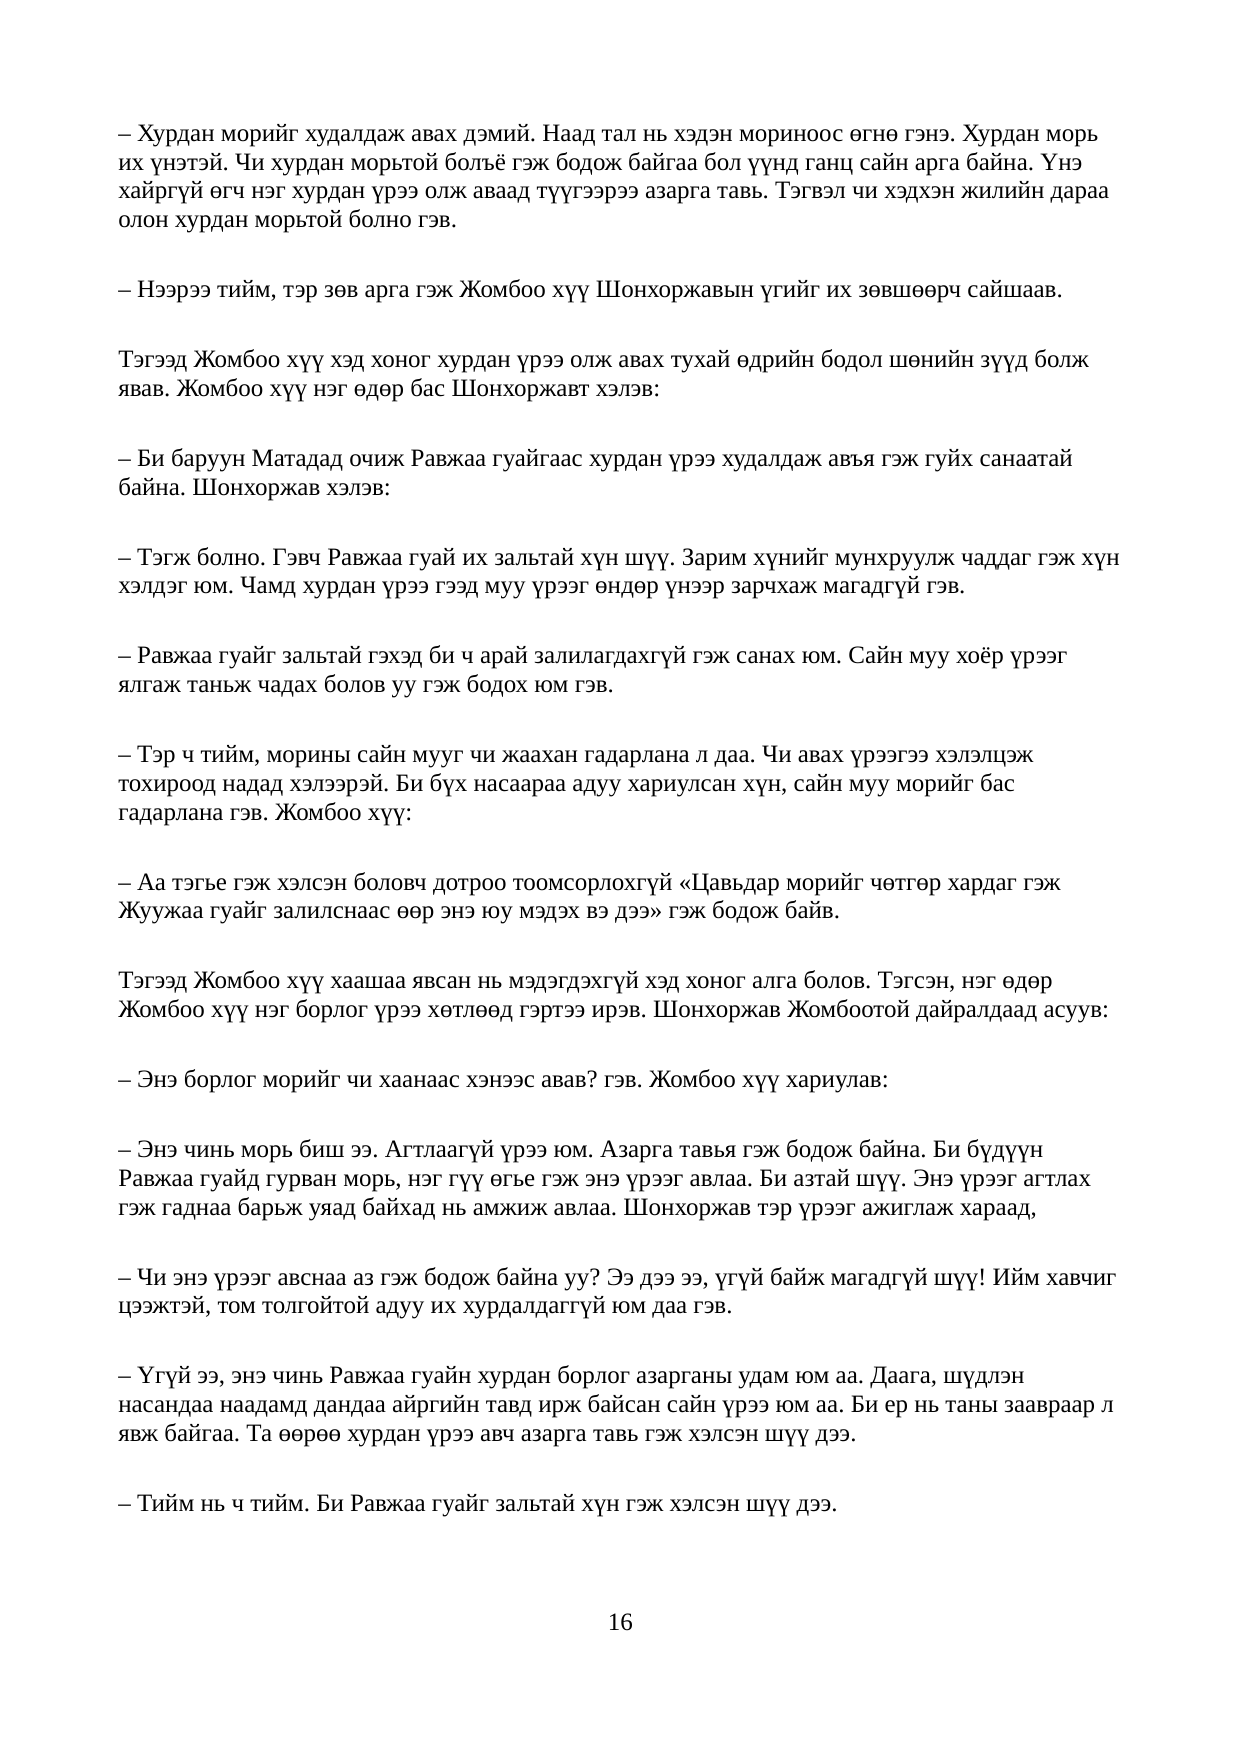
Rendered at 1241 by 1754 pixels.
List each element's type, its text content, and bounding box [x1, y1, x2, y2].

text – Энэ чинь морь биш ээ. Агтлаагүй үрээ юм. Азарга тавья гэж бодож байна. Би бүдүүн Равжаа гуайд гурван морь, нэг гүү өгье гэж энэ үрээг авлаа. Би азтай шүү. Энэ үрээг агтлах гэж гаднаа барьж уяад байхад нь амжиж авлаа. Шонхоржав тэр үрээг ажиглаж хараад, [118, 1134, 1122, 1249]
text – Энэ борлог морийг чи хаанаас хэнээс авав? гэв. Жомбоо хүү хариулав: [118, 1064, 1122, 1122]
text – Нээрээ тийм, тэр зөв арга гэж Жомбоо хүү Шонхоржавын үгийг их зөвшөөрч сайшаав. [118, 274, 1122, 332]
text – Аа тэгье гэж хэлсэн боловч дотроо тоомсорлохгүй «Цавьдар морийг чөтгөр хардаг гэж Жуужаа гуайг залилснаас өөр энэ юу мэдэх вэ дээ» гэж бодож байв. [118, 867, 1122, 953]
text – Би баруун Матадад очиж Равжаа гуайгаас хурдан үрээ худалдаж авъя гэж гуйх санаатай байна. Шонхоржав хэлэв: [118, 443, 1122, 529]
text – Чи энэ үрээг авснаа аз гэж бодож байна уу? Ээ дээ ээ, үгүй байж магадгүй шүү! Ийм хавчиг цээжтэй, том толгойтой адуу их хурдалдаггүй юм даа гэв. [118, 1262, 1122, 1348]
text – Хурдан морийг худалдаж авах дэмий. Наад тал нь хэдэн мориноос өгнө гэнэ. Хурдан морь их үнэтэй. Чи хурдан морьтой болъё гэж бодож байгаа бол үүнд ганц сайн арга байна. Үнэ хайргүй өгч нэг хурдан үрээ олж аваад түүгээрээ азарга тавь. Тэгвэл чи хэдхэн жилийн дараа олон хурдан морьтой болно гэв. [118, 118, 1122, 262]
text Тэгээд Жомбоо хүү хаашаа явсан нь мэдэгдэхгүй хэд хоног алга болов. Тэгсэн, нэг өдөр Жомбоо хүү нэг борлог үрээ хөтлөөд гэртээ ирэв. Шонхоржав Жомбоотой дайралдаад асуув: [118, 966, 1122, 1052]
text – Тэгж болно. Гэвч Равжаа гуай их зальтай хүн шүү. Зарим хүнийг мунхруулж чаддаг гэж хүн хэлдэг юм. Чамд хурдан үрээ гээд муу үрээг өндөр үнээр зарчхаж магадгүй гэв. [118, 542, 1122, 628]
text – Үгүй ээ, энэ чинь Равжаа гуайн хурдан борлог азарганы удам юм аа. Даага, шүдлэн насандаа наадамд дандаа айргийн тавд ирж байсан сайн үрээ юм аа. Би ер нь таны заавраар л явж байгаа. Та өөрөө хурдан үрээ авч азарга тавь гэж хэлсэн шүү дээ. [118, 1361, 1122, 1476]
text Тэгээд Жомбоо хүү хэд хоног хурдан үрээ олж авах тухай өдрийн бодол шөнийн зүүд болж явав. Жомбоо хүү нэг өдөр бас Шонхоржавт хэлэв: [118, 344, 1122, 431]
text – Тийм нь ч тийм. Би Равжаа гуайг зальтай хүн гэж хэлсэн шүү дээ. [118, 1488, 1122, 1546]
text – Равжаа гуайг зальтай гэхэд би ч арай залилагдахгүй гэж санах юм. Сайн муу хоёр үрээг ялгаж таньж чадах болов уу гэж бодох юм гэв. [118, 641, 1122, 727]
text – Тэр ч тийм, морины сайн мууг чи жаахан гадарлана л даа. Чи авах үрээгээ хэлэлцэж тохироод надад хэлээрэй. Би бүх насаараа адуу хариулсан хүн, сайн муу морийг бас гадарлана гэв. Жомбоо хүү: [118, 739, 1122, 854]
